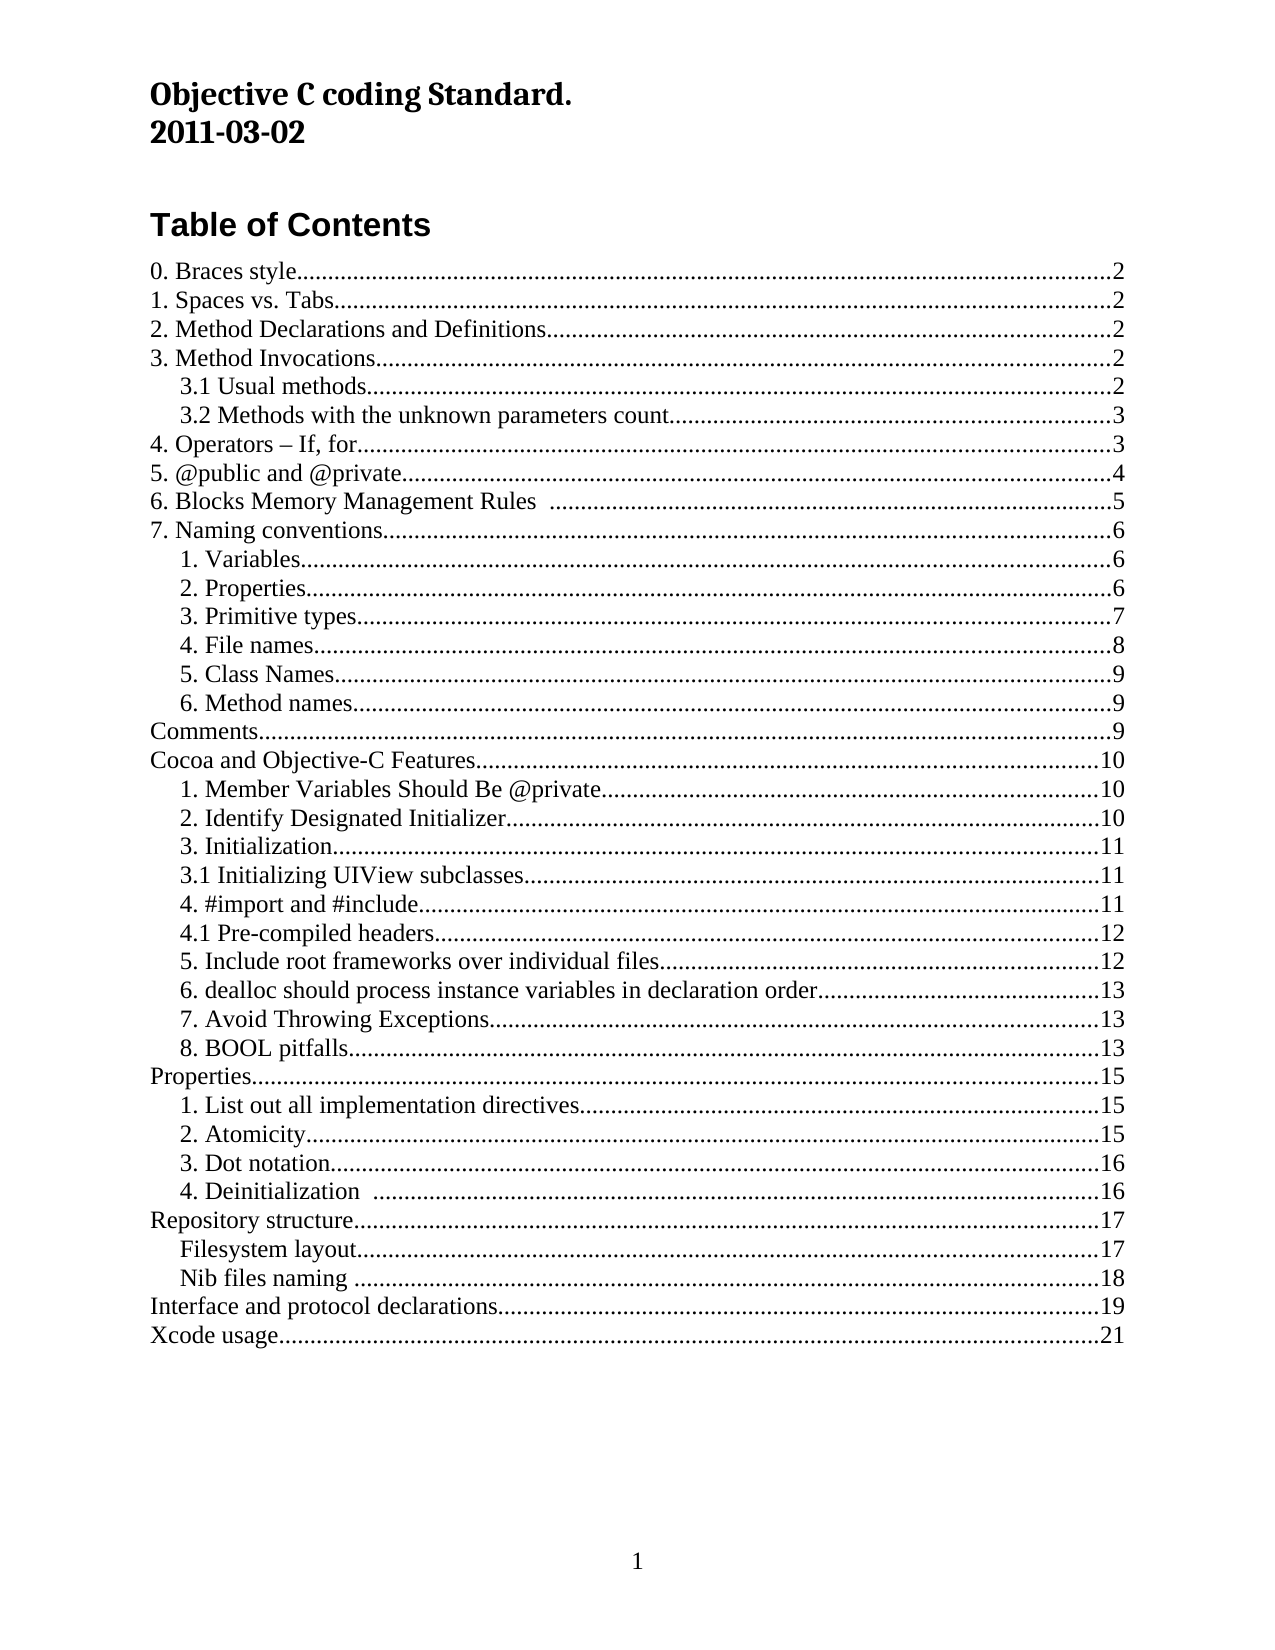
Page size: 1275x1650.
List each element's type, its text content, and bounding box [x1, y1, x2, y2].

text 3. Dot notation 16 [179, 1148, 1125, 1176]
text 2. Identify Designated Initializer 10 [179, 803, 1125, 831]
text 2011-03-02 [150, 113, 1125, 152]
text 2. Properties 6 [179, 573, 1125, 601]
text 1. Member Variables Should Be @private 10 [179, 774, 1125, 803]
text 3.1 Usual methods 2 [179, 371, 1125, 400]
text 2. Method Declarations and Definitions 2 [150, 314, 1125, 343]
text 4. #import and #include 11 [179, 889, 1125, 918]
text 4.1 Pre-compiled headers 12 [179, 918, 1125, 946]
text 4. Deinitialization 16 [179, 1176, 1125, 1205]
text Cocoa and Objective-C Features 10 [150, 745, 1125, 774]
text 3. Method Invocations 2 [150, 343, 1125, 371]
text Repository structure 17 [150, 1205, 1125, 1234]
text 8. BOOL pitfalls 13 [179, 1033, 1125, 1061]
text Properties 15 [150, 1061, 1125, 1090]
text 4. Operators – If, for 3 [150, 429, 1125, 458]
text 7. Avoid Throwing Exceptions 13 [179, 1004, 1125, 1033]
text 7. Naming conventions 6 [150, 515, 1125, 544]
text 3. Primitive types 7 [179, 601, 1125, 630]
text Objective C coding Standard. [150, 75, 1125, 113]
text 5. @public and @private 4 [150, 458, 1125, 486]
text Interface and protocol declarations 19 [150, 1291, 1125, 1320]
text Filesystem layout 17 [179, 1234, 1125, 1263]
text 6. dealloc should process instance variables in declaration order 13 [179, 975, 1125, 1004]
text 3.1 Initializing UIView subclasses 11 [179, 860, 1125, 889]
text 3.2 Methods with the unknown parameters count 3 [179, 400, 1125, 429]
text 3. Initialization 11 [179, 831, 1125, 860]
text Comments 9 [150, 716, 1125, 745]
text Xcode usage 21 [150, 1320, 1125, 1349]
text 4. File names 8 [179, 630, 1125, 659]
text 6. Method names 9 [179, 688, 1125, 716]
text 5. Class Names 9 [179, 659, 1125, 688]
text 6. Blocks Memory Management Rules 5 [150, 486, 1125, 515]
text Nib files naming 18 [179, 1263, 1125, 1291]
text 1. Spaces vs. Tabs 2 [150, 285, 1125, 314]
text 1. List out all implementation directives 15 [179, 1090, 1125, 1119]
subtitle Table of Contents [150, 205, 1125, 244]
text 5. Include root frameworks over individual files. 12 [179, 946, 1125, 975]
text 1. Variables 6 [179, 544, 1125, 573]
text 0. Braces style. 2 [150, 256, 1125, 285]
text 2. Atomicity 15 [179, 1119, 1125, 1148]
